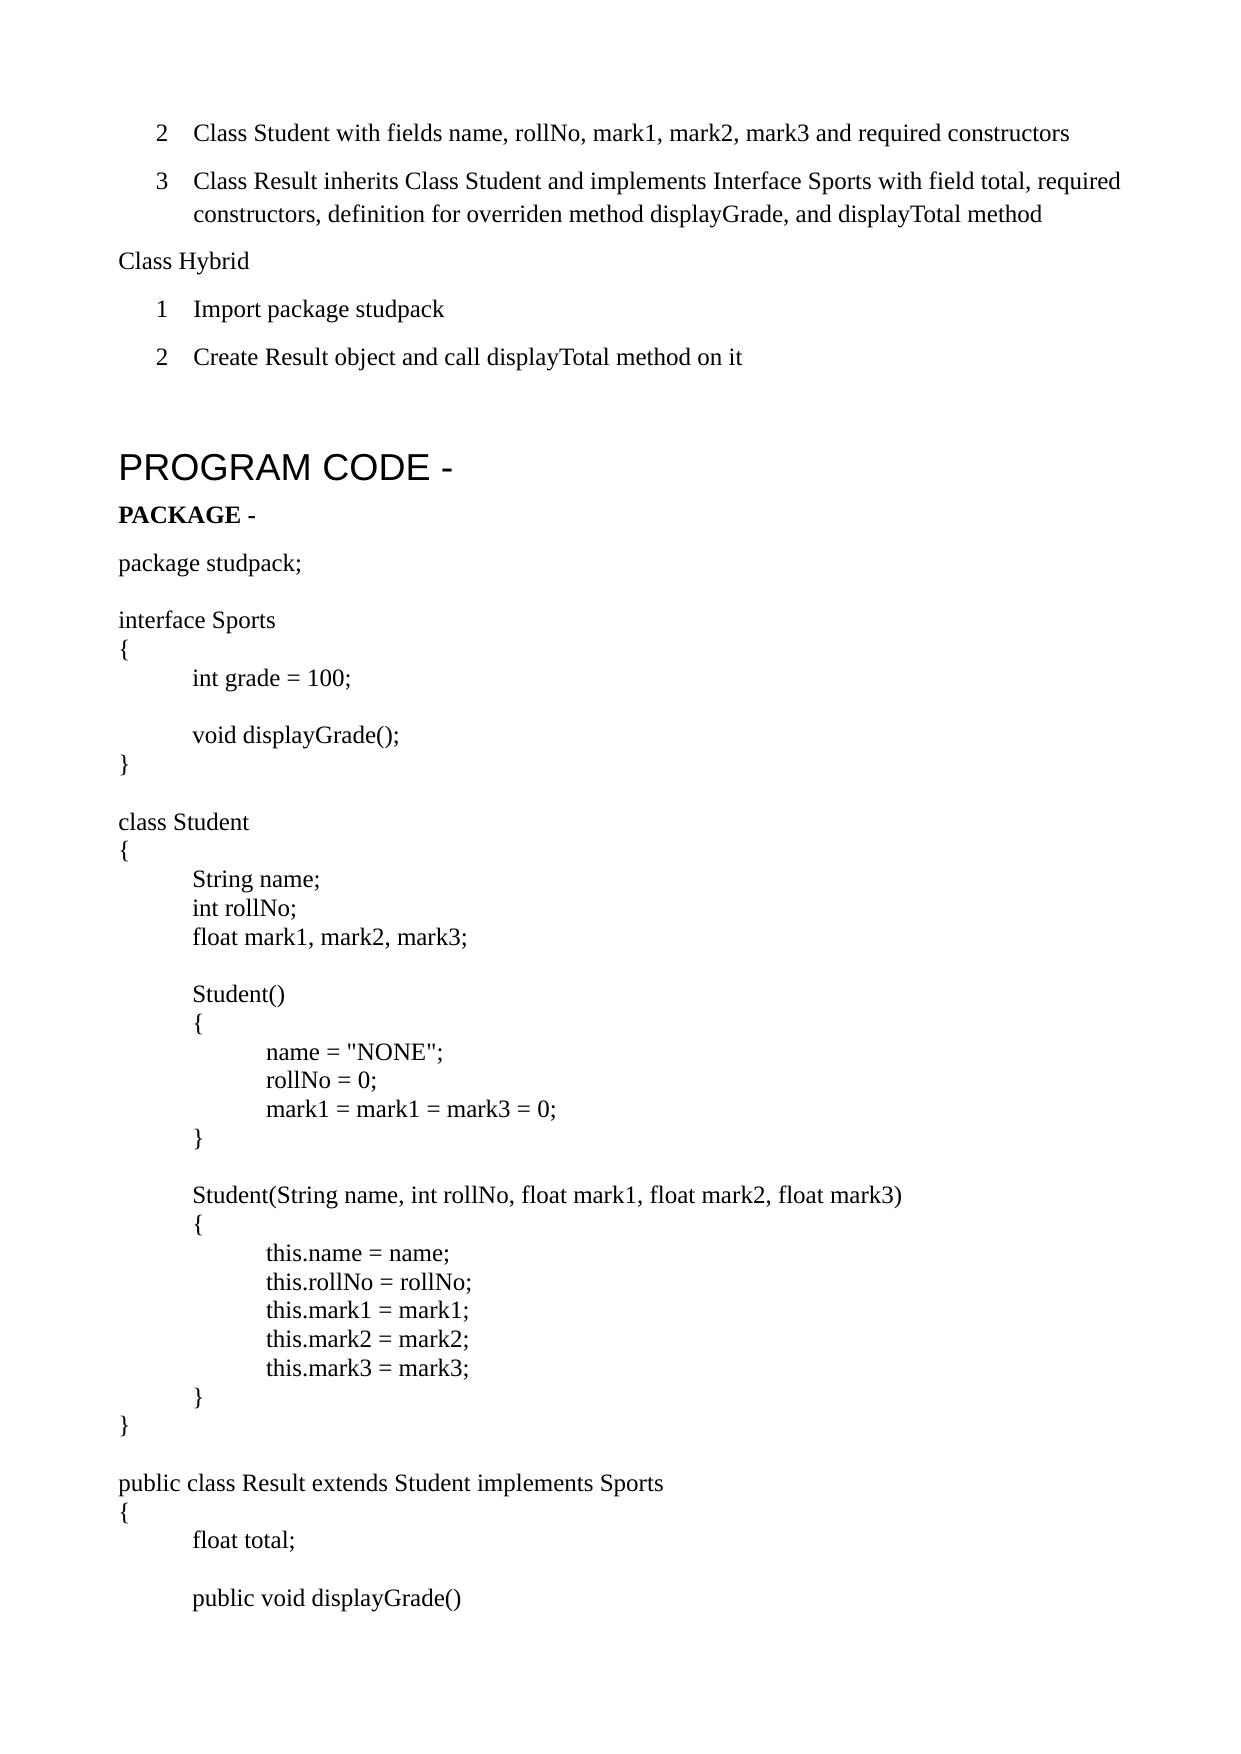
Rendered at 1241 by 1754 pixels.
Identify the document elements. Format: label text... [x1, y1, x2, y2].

text name = "NONE"; [118, 1037, 1122, 1066]
text this.mark2 = mark2; [118, 1324, 1122, 1353]
text mark1 = mark1 = mark3 = 0; [118, 1094, 1122, 1123]
text public void displayGrade() [118, 1583, 1122, 1612]
text { [118, 1497, 1122, 1526]
text this.mark3 = mark3; [118, 1353, 1122, 1382]
text this.name = name; [118, 1238, 1122, 1267]
text float mark1, mark2, mark3; [118, 922, 1122, 951]
text Student() [118, 979, 1122, 1008]
list Import package studpack [156, 294, 1122, 323]
text class Student [118, 807, 1122, 836]
text { [118, 836, 1122, 864]
text Class Hybrid [118, 246, 1122, 275]
text } [118, 1382, 1122, 1411]
text int rollNo; [118, 893, 1122, 922]
text } [118, 749, 1122, 778]
text String name; [118, 864, 1122, 893]
text } [118, 1411, 1122, 1439]
text PACKAGE - [118, 500, 1122, 529]
text this.rollNo = rollNo; [118, 1267, 1122, 1296]
subtitle PROGRAM CODE - [118, 445, 1122, 488]
text float total; [118, 1526, 1122, 1554]
text } [118, 1123, 1122, 1152]
text Student(String name, int rollNo, float mark1, float mark2, float mark3) [118, 1181, 1122, 1209]
text public class Result extends Student implements Sports [118, 1468, 1122, 1497]
text rollNo = 0; [118, 1066, 1122, 1094]
text { [118, 634, 1122, 663]
list Create Result object and call displayTotal method on it [156, 342, 1122, 370]
list Class Result inherits Class Student and implements Interface Sports with field total, required constructors, definition for overriden method displayGrade, and displayTotal method [156, 166, 1122, 227]
text package studpack; [118, 548, 1122, 577]
text interface Sports [118, 606, 1122, 634]
text void displayGrade(); [118, 721, 1122, 749]
text { [118, 1008, 1122, 1037]
text { [118, 1209, 1122, 1238]
list Class Student with fields name, rollNo, mark1, mark2, mark3 and required constructors [156, 118, 1122, 147]
text this.mark1 = mark1; [118, 1296, 1122, 1324]
text int grade = 100; [118, 663, 1122, 692]
